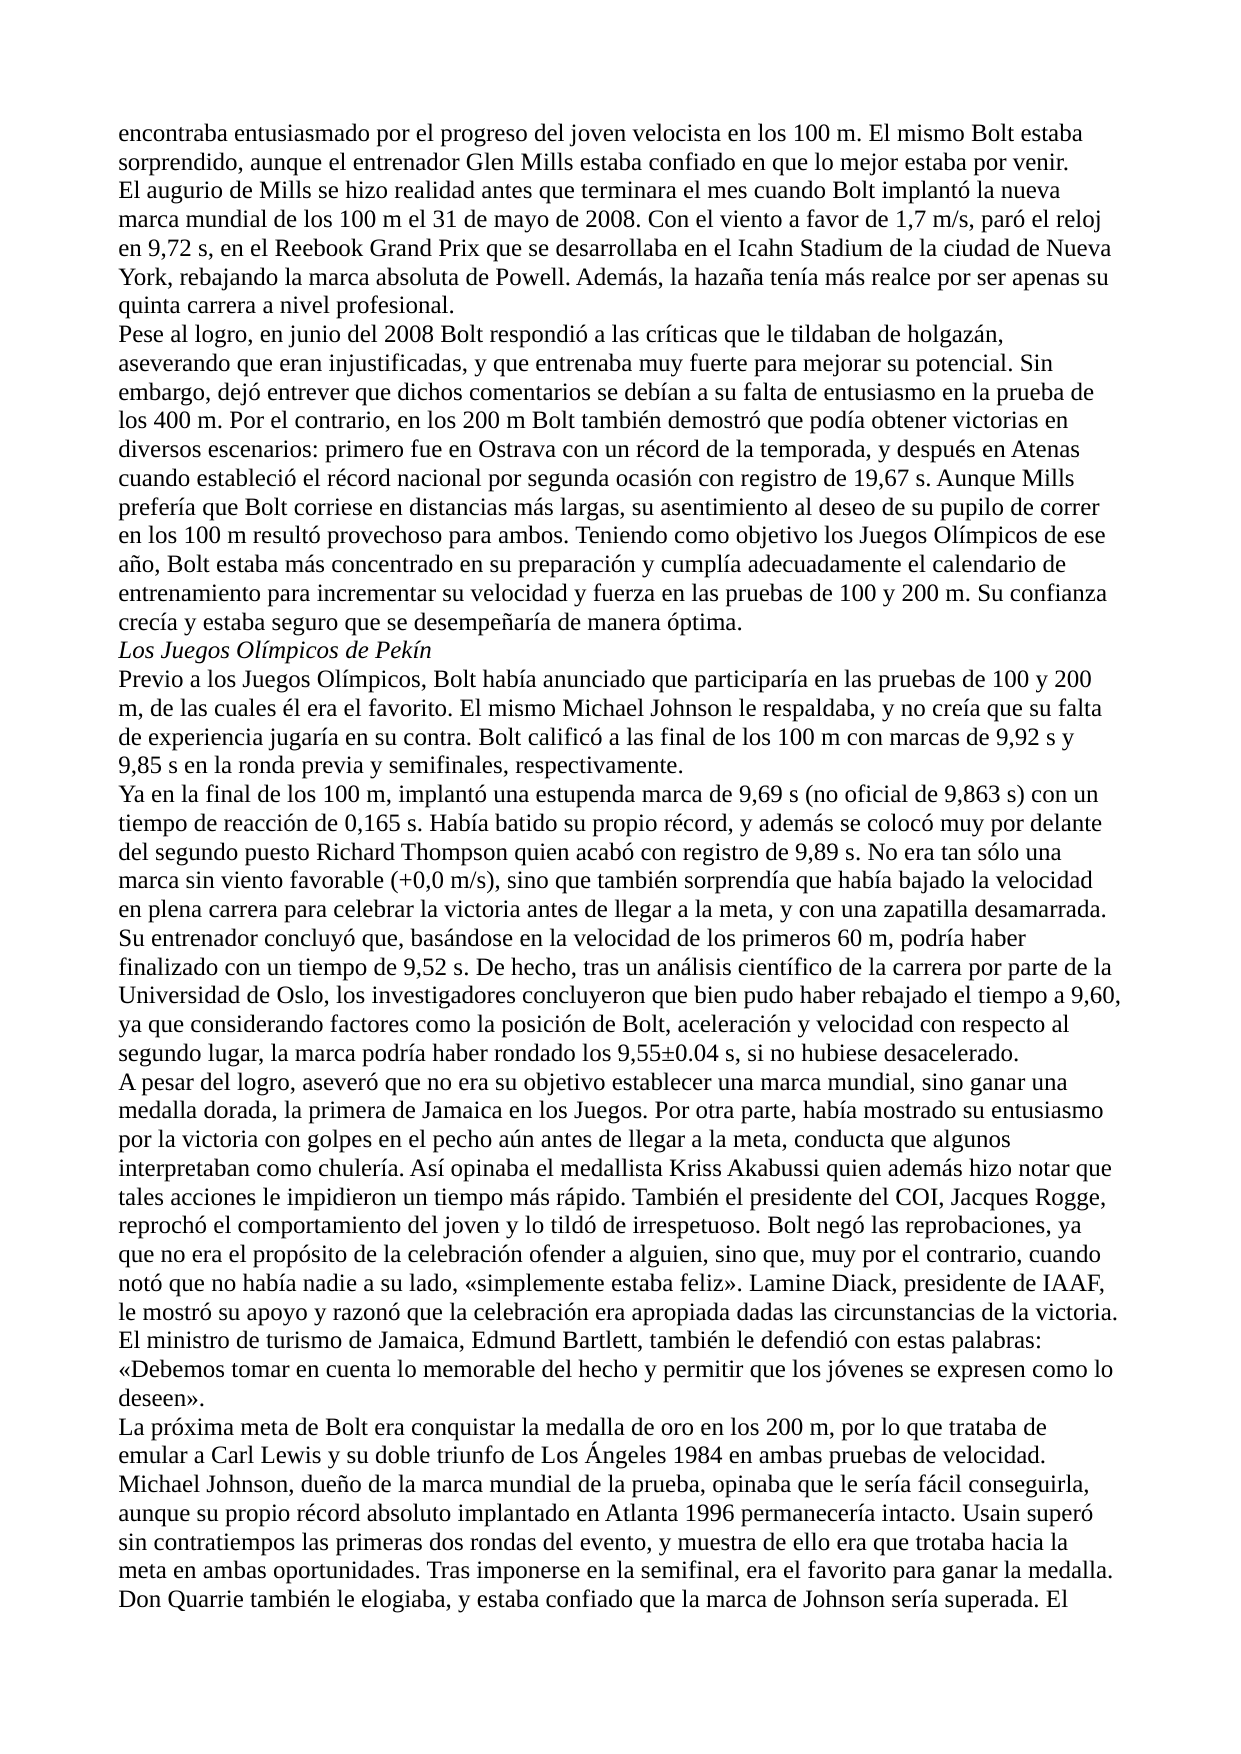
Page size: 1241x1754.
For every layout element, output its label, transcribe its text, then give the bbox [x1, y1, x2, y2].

text La próxima meta de Bolt era conquistar la medalla de oro en los 200 m, por lo que trataba de emular a Carl Lewis y su doble triunfo de Los Ángeles 1984 en ambas pruebas de velocidad. Michael Johnson, dueño de la marca mundial de la prueba, opinaba que le sería fácil conseguirla, aunque su propio récord absoluto implantado en Atlanta 1996 permanecería intacto. Usain superó sin contratiempos las primeras dos rondas del evento, y muestra de ello era que trotaba hacia la meta en ambas oportunidades. Tras imponerse en la semifinal, era el favorito para ganar la medalla. Don Quarrie también le elogiaba, y estaba confiado que la marca de Johnson sería superada. El [118, 1412, 1122, 1613]
text Previo a los Juegos Olímpicos, Bolt había anunciado que participaría en las pruebas de 100 y 200 m, de las cuales él era el favorito. El mismo Michael Johnson le respaldaba, y no creía que su falta de experiencia jugaría en su contra. Bolt calificó a las final de los 100 m con marcas de 9,92 s y 9,85 s en la ronda previa y semifinales, respectivamente. [118, 664, 1122, 779]
text Ya en la final de los 100 m, implantó una estupenda marca de 9,69 s (no oficial de 9,863 s) con un tiempo de reacción de 0,165 s. Había batido su propio récord, y además se colocó muy por delante del segundo puesto Richard Thompson quien acabó con registro de 9,89 s. No era tan sólo una marca sin viento favorable (+0,0 m/s), sino que también sorprendía que había bajado la velocidad en plena carrera para celebrar la victoria antes de llegar a la meta, y con una zapatilla desamarrada. Su entrenador concluyó que, basándose en la velocidad de los primeros 60 m, podría haber finalizado con un tiempo de 9,52 s. De hecho, tras un análisis científico de la carrera por parte de la Universidad de Oslo, los investigadores concluyeron que bien pudo haber rebajado el tiempo a 9,60, ya que considerando factores como la posición de Bolt, aceleración y velocidad con respecto al segundo lugar, la marca podría haber rondado los 9,55±0.04 s, si no hubiese desacelerado. [118, 779, 1122, 1067]
text encontraba entusiasmado por el progreso del joven velocista en los 100 m. El mismo Bolt estaba sorprendido, aunque el entrenador Glen Mills estaba confiado en que lo mejor estaba por venir. [118, 118, 1122, 176]
text Los Juegos Olímpicos de Pekín [118, 636, 1122, 664]
text A pesar del logro, aseveró que no era su objetivo establecer una marca mundial, sino ganar una medalla dorada, la primera de Jamaica en los Juegos. Por otra parte, había mostrado su entusiasmo por la victoria con golpes en el pecho aún antes de llegar a la meta, conducta que algunos interpretaban como chulería. Así opinaba el medallista Kriss Akabussi quien además hizo notar que tales acciones le impidieron un tiempo más rápido. También el presidente del COI, Jacques Rogge, reprochó el comportamiento del joven y lo tildó de irrespetuoso. Bolt negó las reprobaciones, ya que no era el propósito de la celebración ofender a alguien, sino que, muy por el contrario, cuando notó que no había nadie a su lado, «simplemente estaba feliz». Lamine Diack, presidente de IAAF, le mostró su apoyo y razonó que la celebración era apropiada dadas las circunstancias de la victoria. El ministro de turismo de Jamaica, Edmund Bartlett, también le defendió con estas palabras: «Debemos tomar en cuenta lo memorable del hecho y permitir que los jóvenes se expresen como lo deseen». [118, 1067, 1122, 1412]
text El augurio de Mills se hizo realidad antes que terminara el mes cuando Bolt implantó la nueva marca mundial de los 100 m el 31 de mayo de 2008. Con el viento a favor de 1,7 m/s, paró el reloj en 9,72 s, en el Reebook Grand Prix que se desarrollaba en el Icahn Stadium de la ciudad de Nueva York, rebajando la marca absoluta de Powell. Además, la hazaña tenía más realce por ser apenas su quinta carrera a nivel profesional. [118, 176, 1122, 319]
text Pese al logro, en junio del 2008 Bolt respondió a las críticas que le tildaban de holgazán, aseverando que eran injustificadas, y que entrenaba muy fuerte para mejorar su potencial. Sin embargo, dejó entrever que dichos comentarios se debían a su falta de entusiasmo en la prueba de los 400 m. Por el contrario, en los 200 m Bolt también demostró que podía obtener victorias en diversos escenarios: primero fue en Ostrava con un récord de la temporada, y después en Atenas cuando estableció el récord nacional por segunda ocasión con registro de 19,67 s. Aunque Mills prefería que Bolt corriese en distancias más largas, su asentimiento al deseo de su pupilo de correr en los 100 m resultó provechoso para ambos. Teniendo como objetivo los Juegos Olímpicos de ese año, Bolt estaba más concentrado en su preparación y cumplía adecuadamente el calendario de entrenamiento para incrementar su velocidad y fuerza en las pruebas de 100 y 200 m. Su confianza crecía y estaba seguro que se desempeñaría de manera óptima. [118, 319, 1122, 636]
